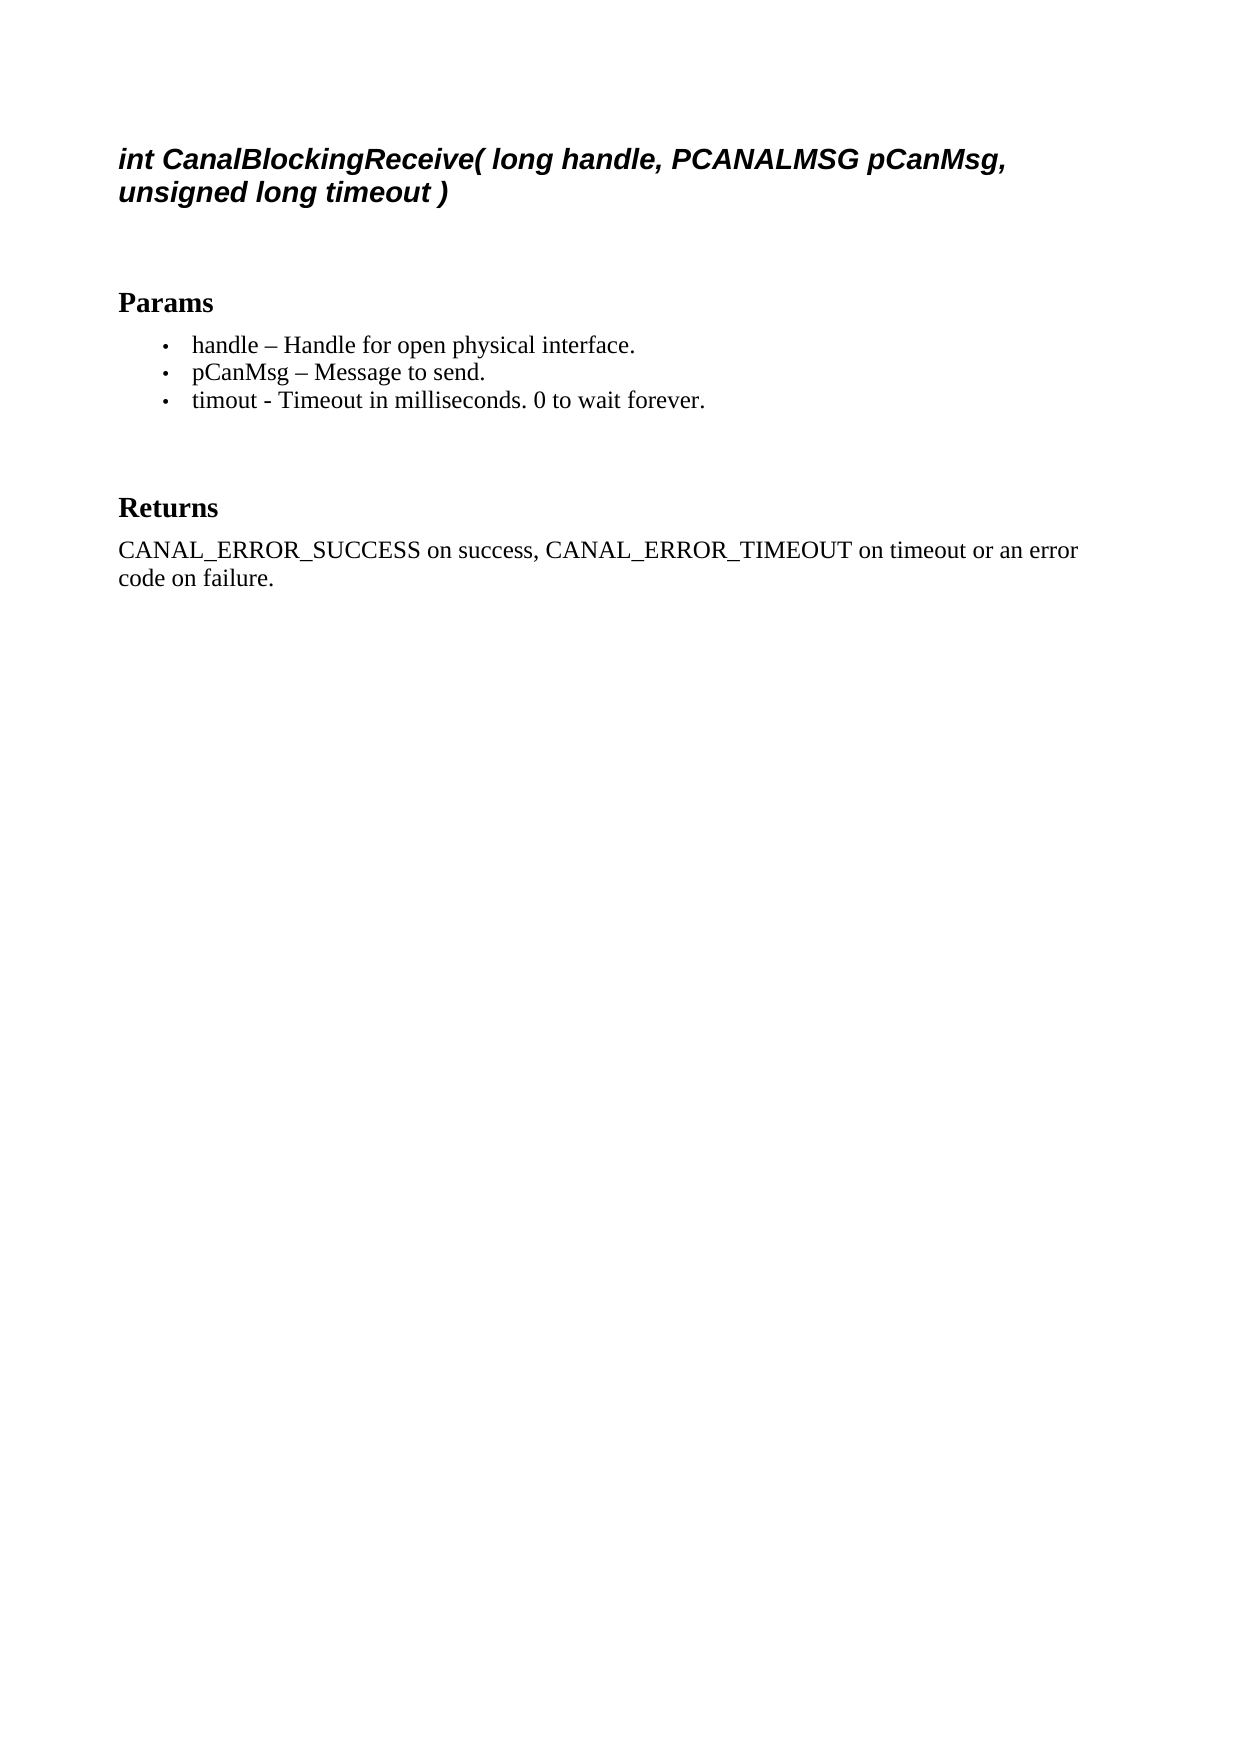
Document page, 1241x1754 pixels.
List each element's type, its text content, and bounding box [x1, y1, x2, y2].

text CANAL_ERROR_SUCCESS on success, CANAL_ERROR_TIMEOUT on timeout or an error code on failure. [118, 536, 1122, 592]
subtitle Params [118, 286, 1122, 318]
list pCanMsg – Message to send. [162, 358, 1122, 386]
subtitle int CanalBlockingReceive( long handle, PCANALMSG pCanMsg, unsigned long timeout ) [118, 143, 1122, 208]
subtitle Returns [118, 492, 1122, 524]
list handle – Handle for open physical interface. [162, 331, 1122, 358]
list timout - Timeout in milliseconds. 0 to wait forever. [162, 386, 1122, 414]
